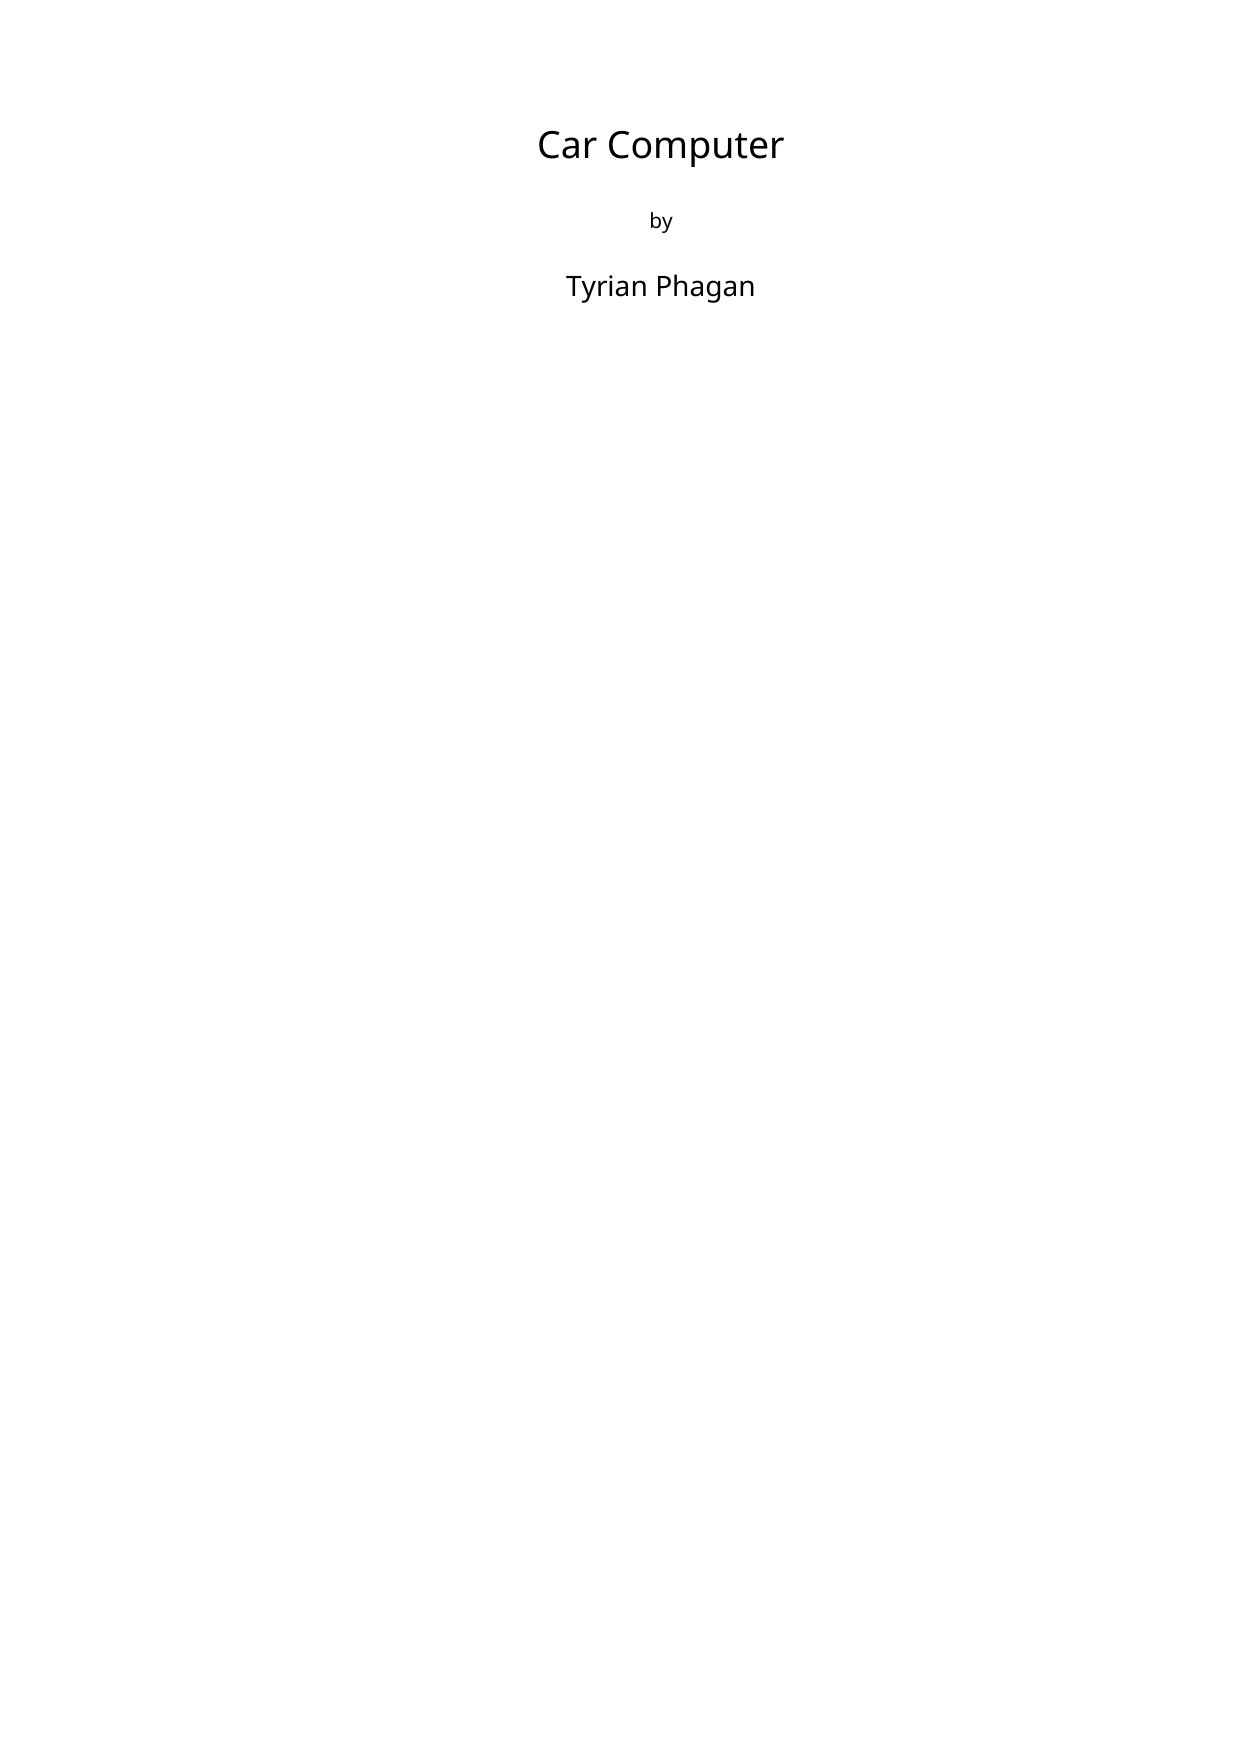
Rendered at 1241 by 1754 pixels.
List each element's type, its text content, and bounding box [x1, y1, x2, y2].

text Tyrian Phagan [763, 266, 1152, 304]
text Car Computer [785, 118, 1152, 169]
text Car Computer [177, 118, 537, 169]
text [680, 198, 1152, 237]
text by [177, 198, 673, 237]
text Tyrian Phagan [177, 266, 566, 304]
